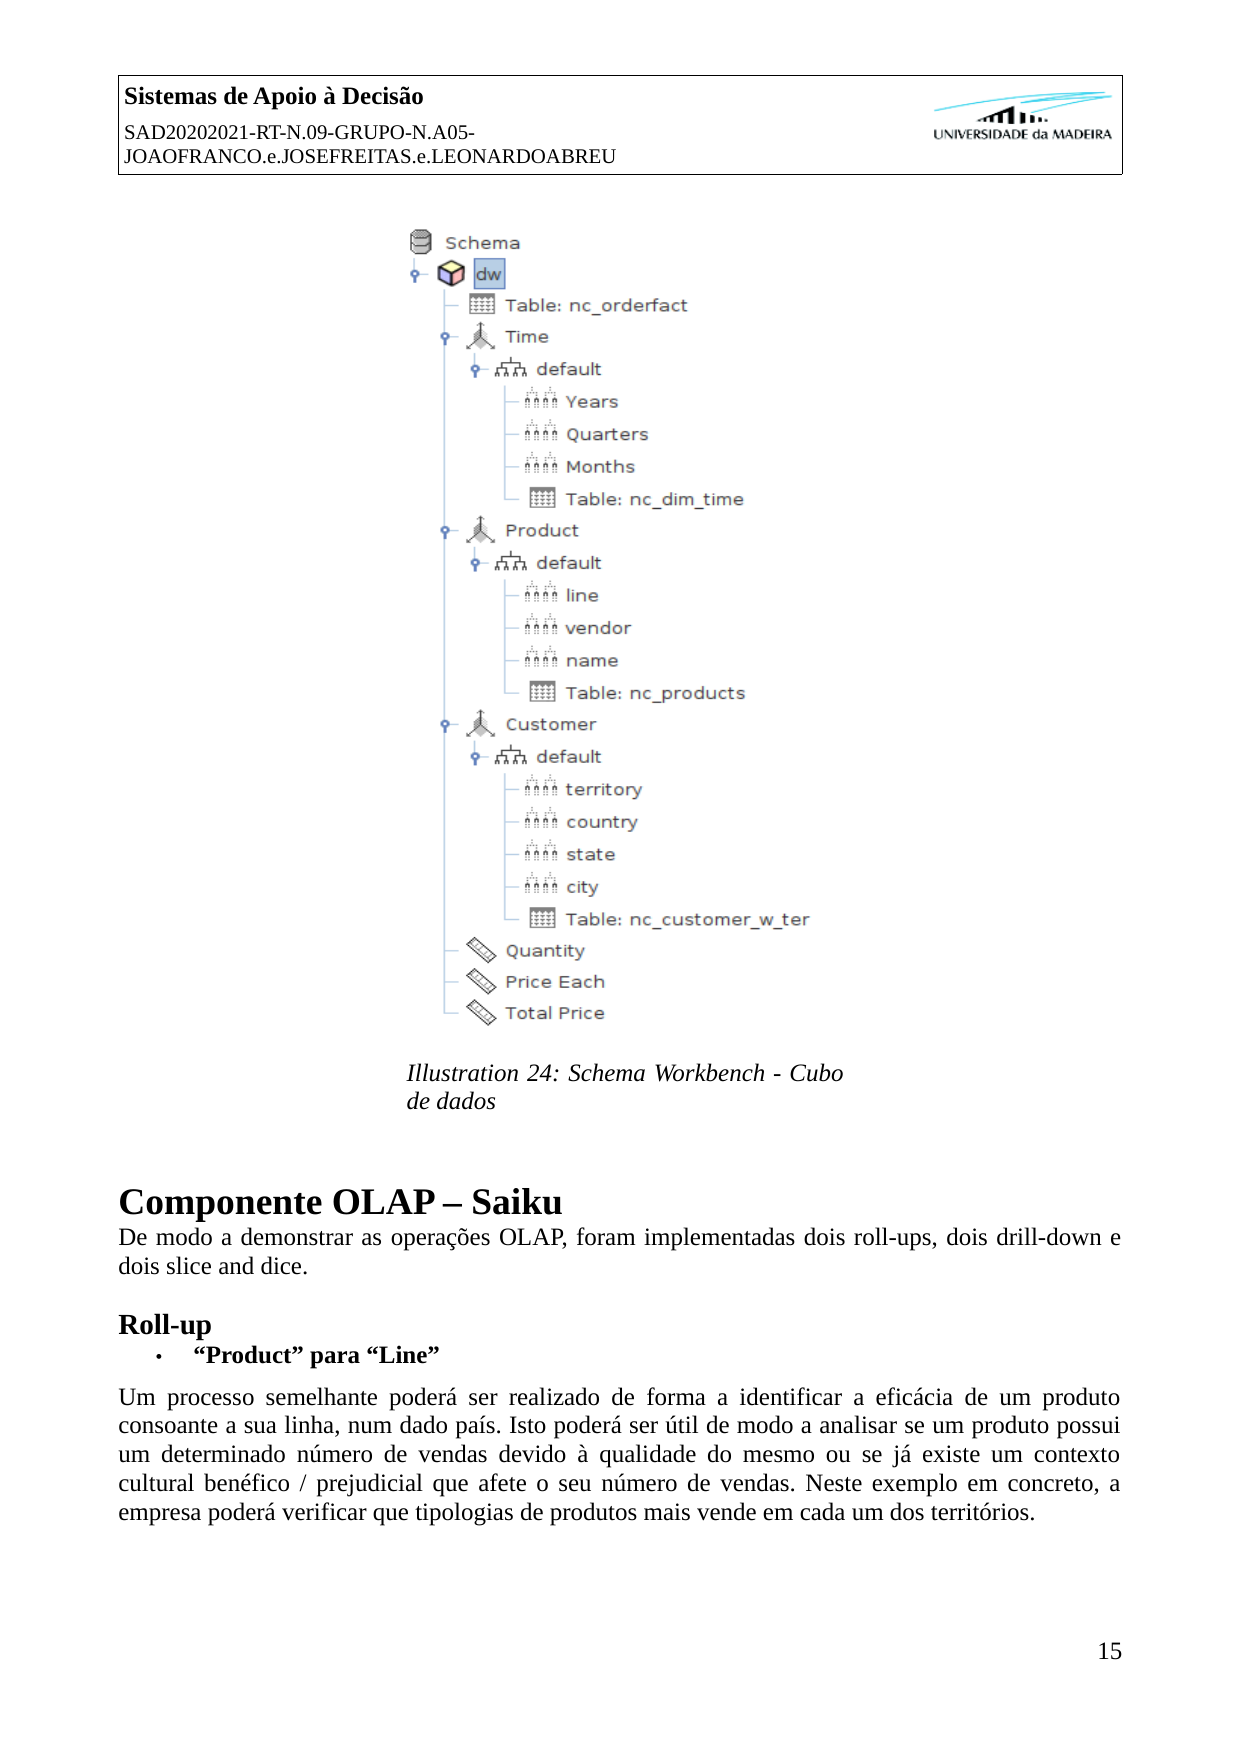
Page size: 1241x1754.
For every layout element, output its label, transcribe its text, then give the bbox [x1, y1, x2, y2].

text De modo a demonstrar as operações OLAP, foram implementadas dois roll-ups, dois drill-down e dois slice and dice. [118, 1222, 1122, 1280]
text Um processo semelhante poderá ser realizado de forma a identificar a eficácia de um produto consoante a sua linha, num dado país. Isto poderá ser útil de modo a analisar se um produto possui um determinado número de vendas devido à qualidade do mesmo ou se já existe um contexto cultural benéfico / prejudicial que afete o seu número de vendas. Neste exemplo em concreto, a empresa poderá verificar que tipologias de produtos mais vende em cada um dos territórios. [118, 1382, 1122, 1525]
list “Product” para “Line” [156, 1340, 1122, 1369]
subtitle Roll-up [118, 1307, 1122, 1340]
text Illustration 24: Schema Workbench - Cubo de dados [406, 1053, 846, 1115]
picture [406, 227, 846, 1053]
subtitle Componente OLAP – Saiku [118, 1179, 1122, 1222]
picture [919, 80, 1120, 146]
